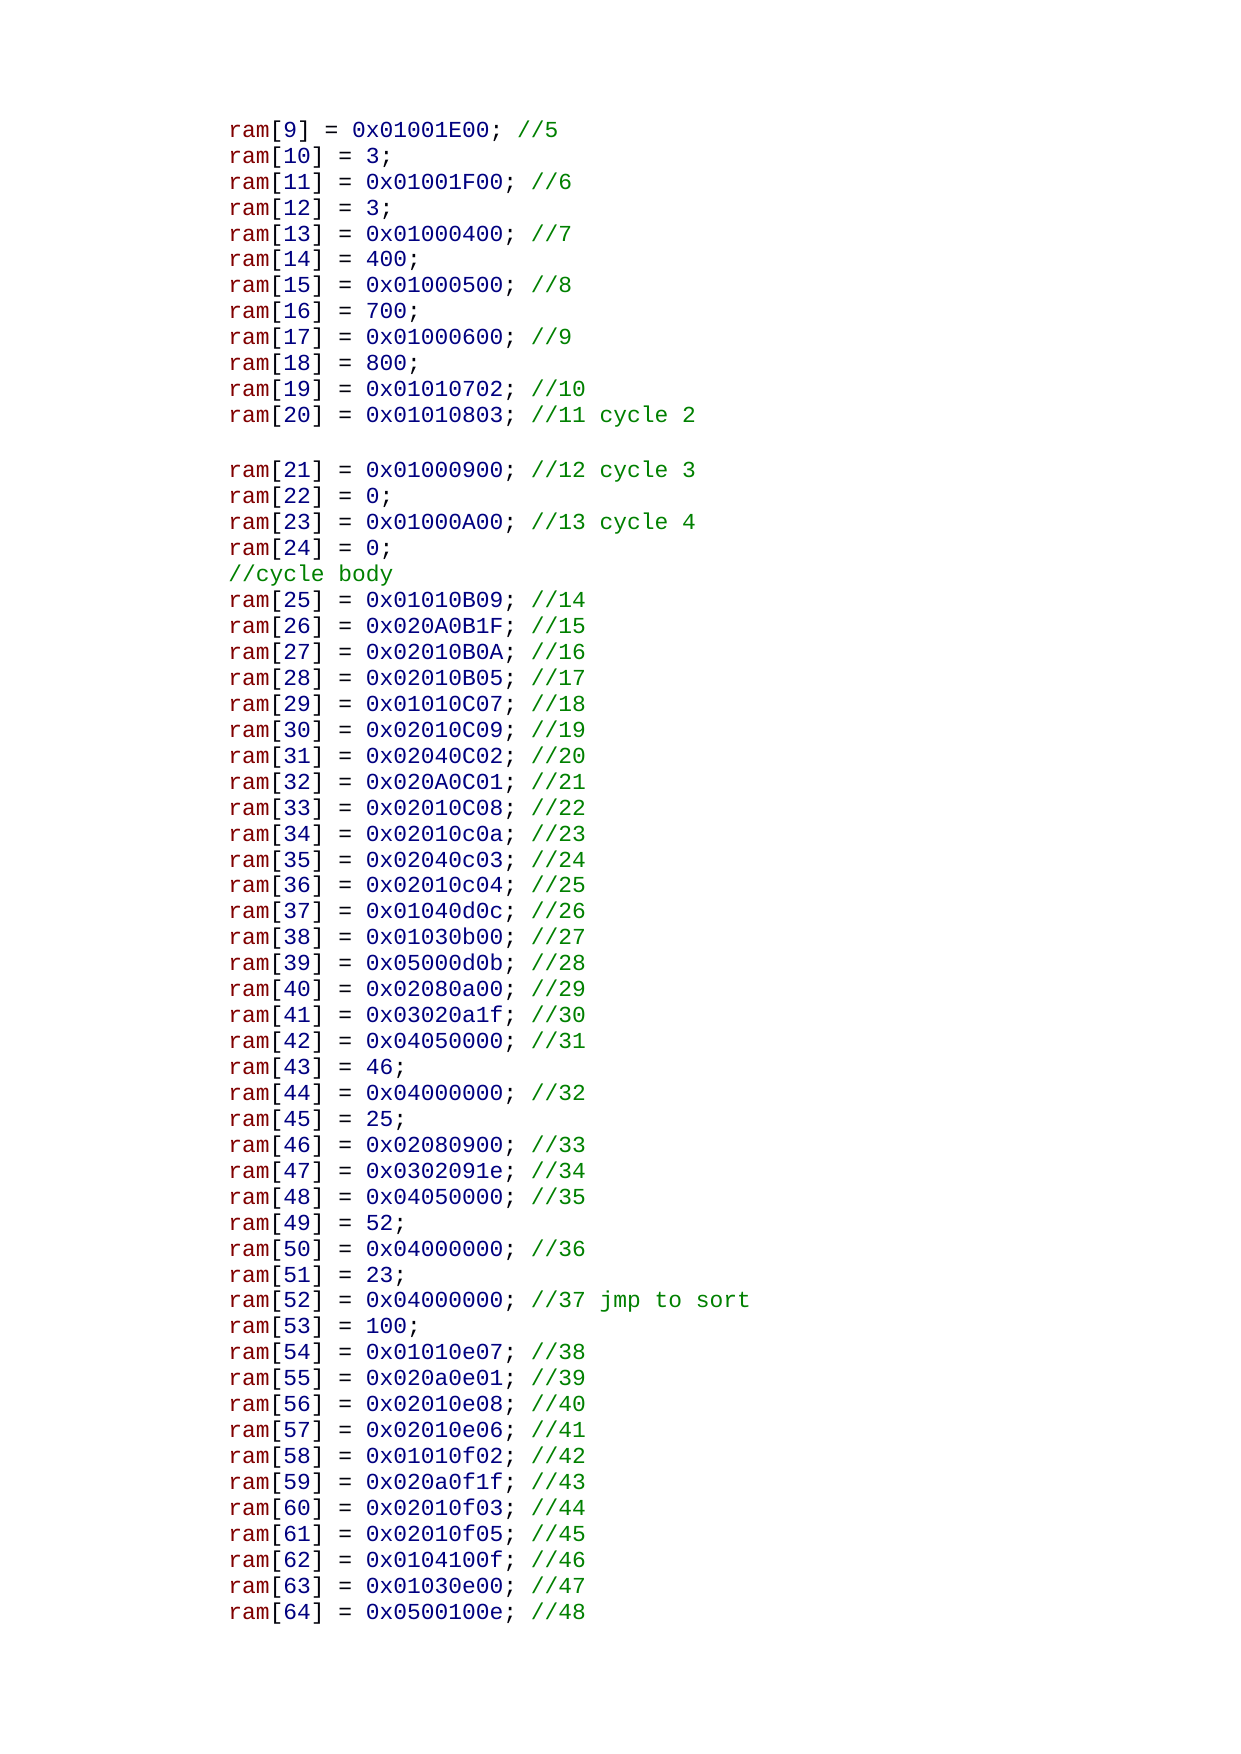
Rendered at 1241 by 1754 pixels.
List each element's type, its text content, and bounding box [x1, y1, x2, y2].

text ram[63] = 0x01030e00; //47 [118, 1574, 1122, 1600]
text ram[54] = 0x01010e07; //38 [118, 1341, 1122, 1367]
text ram[31] = 0x02040C02; //20 [118, 744, 1122, 770]
text ram[12] = 3; [118, 196, 1122, 222]
text ram[27] = 0x02010B0A; //16 [118, 640, 1122, 666]
text ram[14] = 400; [118, 248, 1122, 274]
text ram[51] = 23; [118, 1263, 1122, 1289]
text ram[53] = 100; [118, 1315, 1122, 1341]
text ram[10] = 3; [118, 144, 1122, 170]
text ram[11] = 0x01001F00; //6 [118, 170, 1122, 196]
text ram[55] = 0x020a0e01; //39 [118, 1367, 1122, 1393]
text ram[52] = 0x04000000; //37 jmp to sort [118, 1289, 1122, 1315]
text ram[42] = 0x04050000; //31 [118, 1029, 1122, 1055]
text ram[59] = 0x020a0f1f; //43 [118, 1470, 1122, 1496]
text ram[19] = 0x01010702; //10 [118, 377, 1122, 403]
text ram[17] = 0x01000600; //9 [118, 326, 1122, 352]
text ram[28] = 0x02010B05; //17 [118, 666, 1122, 692]
text ram[26] = 0x020A0B1F; //15 [118, 614, 1122, 640]
text ram[25] = 0x01010B09; //14 [118, 588, 1122, 614]
text //cycle body [118, 563, 1122, 588]
text ram[35] = 0x02040c03; //24 [118, 848, 1122, 874]
text ram[45] = 25; [118, 1107, 1122, 1133]
text ram[58] = 0x01010f02; //42 [118, 1444, 1122, 1470]
text ram[44] = 0x04000000; //32 [118, 1081, 1122, 1107]
text ram[61] = 0x02010f05; //45 [118, 1522, 1122, 1548]
text ram[15] = 0x01000500; //8 [118, 274, 1122, 300]
text ram[24] = 0; [118, 537, 1122, 563]
text ram[21] = 0x01000900; //12 cycle 3 [118, 459, 1122, 485]
text ram[40] = 0x02080a00; //29 [118, 978, 1122, 1003]
text ram[57] = 0x02010e06; //41 [118, 1418, 1122, 1444]
text ram[50] = 0x04000000; //36 [118, 1237, 1122, 1263]
text ram[34] = 0x02010c0a; //23 [118, 822, 1122, 848]
text ram[18] = 800; [118, 352, 1122, 377]
text ram[56] = 0x02010e08; //40 [118, 1393, 1122, 1418]
text ram[29] = 0x01010C07; //18 [118, 692, 1122, 718]
text ram[47] = 0x0302091e; //34 [118, 1159, 1122, 1185]
text ram[30] = 0x02010C09; //19 [118, 718, 1122, 744]
text ram[23] = 0x01000A00; //13 cycle 4 [118, 511, 1122, 537]
text ram[20] = 0x01010803; //11 cycle 2 [118, 403, 1122, 429]
text ram[48] = 0x04050000; //35 [118, 1185, 1122, 1211]
text ram[41] = 0x03020a1f; //30 [118, 1003, 1122, 1029]
text ram[46] = 0x02080900; //33 [118, 1133, 1122, 1159]
text ram[62] = 0x0104100f; //46 [118, 1548, 1122, 1574]
text ram[38] = 0x01030b00; //27 [118, 926, 1122, 952]
text ram[49] = 52; [118, 1211, 1122, 1237]
text ram[9] = 0x01001E00; //5 [118, 118, 1122, 144]
text ram[32] = 0x020A0C01; //21 [118, 770, 1122, 796]
text ram[43] = 46; [118, 1055, 1122, 1081]
text ram[37] = 0x01040d0c; //26 [118, 900, 1122, 926]
text ram[60] = 0x02010f03; //44 [118, 1496, 1122, 1522]
text ram[33] = 0x02010C08; //22 [118, 796, 1122, 822]
text ram[39] = 0x05000d0b; //28 [118, 952, 1122, 978]
text ram[13] = 0x01000400; //7 [118, 222, 1122, 248]
text ram[64] = 0x0500100e; //48 [118, 1600, 1122, 1626]
text ram[22] = 0; [118, 485, 1122, 511]
text ram[16] = 700; [118, 300, 1122, 326]
text ram[36] = 0x02010c04; //25 [118, 874, 1122, 900]
